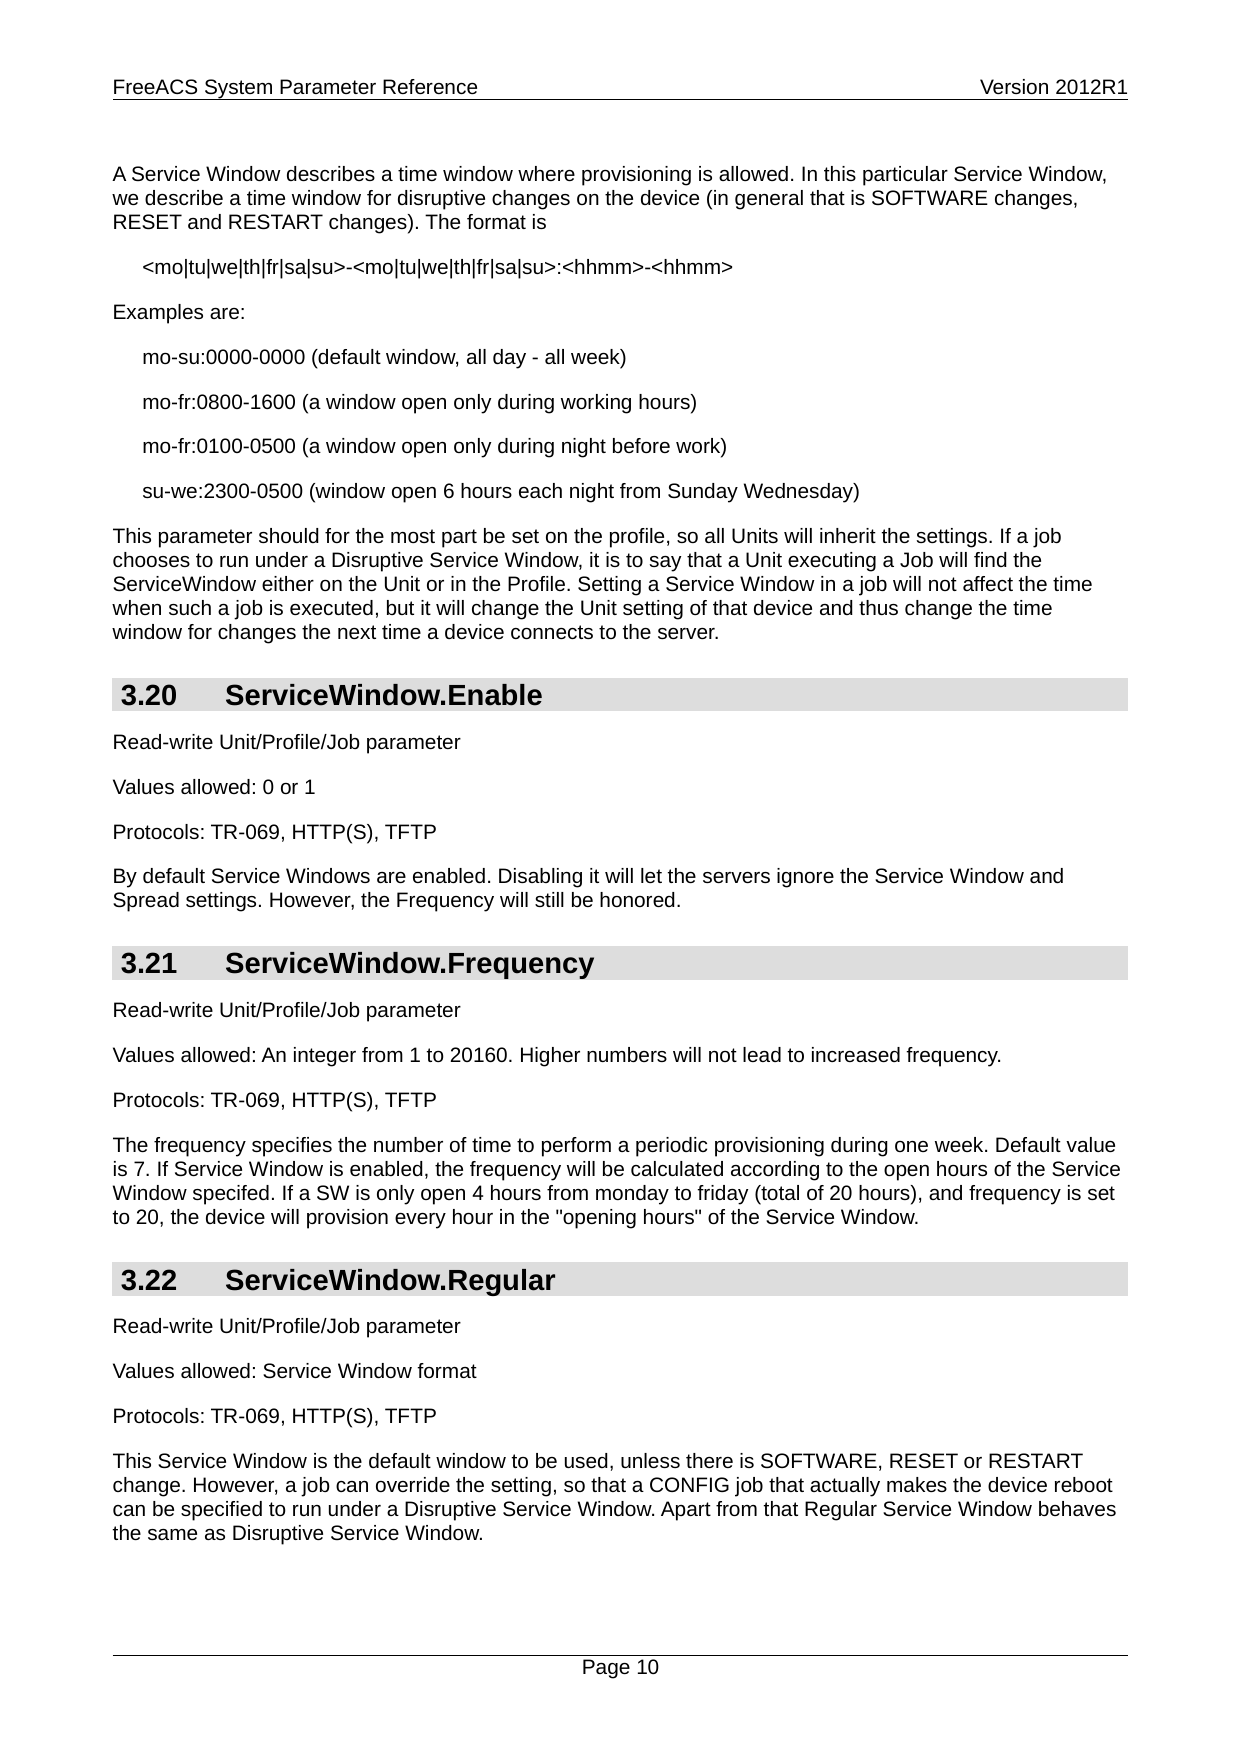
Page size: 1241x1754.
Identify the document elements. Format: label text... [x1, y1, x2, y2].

text This Service Window is the default window to be used, unless there is SOFTWARE, RESET or RESTART change. However, a job can override the setting, so that a CONFIG job that actually makes the device reboot can be specified to run under a Disruptive Service Window. Apart from that Regular Service Window behaves the same as Disruptive Service Window. [112, 1449, 1128, 1545]
text mo-fr:0800-1600 (a window open only during working hours) [142, 389, 1128, 413]
subtitle ServiceWindow.Regular [112, 1262, 1128, 1296]
text Protocols: TR-069, HTTP(S), TFTP [112, 1404, 1128, 1428]
text The frequency specifies the number of time to perform a periodic provisioning during one week. Default value is 7. If Service Window is enabled, the frequency will be calculated according to the open hours of the Service Window specifed. If a SW is only open 4 hours from monday to friday (total of 20 hours), and frequency is set to 20, the device will provision every hour in the "opening hours" of the Service Window. [112, 1133, 1128, 1228]
text A Service Window describes a time window where provisioning is allowed. In this particular Service Window, we describe a time window for disruptive changes on the device (in general that is SOFTWARE changes, RESET and RESTART changes). The format is [112, 162, 1128, 234]
text Read-write Unit/Profile/Job parameter [112, 730, 1128, 754]
text Protocols: TR-069, HTTP(S), TFTP [112, 819, 1128, 843]
subtitle ServiceWindow.Frequency [112, 946, 1128, 980]
text Read-write Unit/Profile/Job parameter [112, 1314, 1128, 1338]
text This parameter should for the most part be set on the profile, so all Units will inherit the settings. If a job chooses to run under a Disruptive Service Window, it is to say that a Unit executing a Job will find the ServiceWindow either on the Unit or in the Profile. Setting a Service Window in a job will not affect the time when such a job is executed, but it will change the Unit setting of that device and thus change the time window for changes the next time a device connects to the server. [112, 524, 1128, 644]
subtitle ServiceWindow.Enable [112, 678, 1128, 711]
text Protocols: TR-069, HTTP(S), TFTP [112, 1088, 1128, 1112]
text Values allowed: Service Window format [112, 1359, 1128, 1383]
text By default Service Windows are enabled. Disabling it will let the servers ignore the Service Window and Spread settings. However, the Frequency will still be honored. [112, 864, 1128, 912]
text mo-su:0000-0000 (default window, all day - all week) [142, 344, 1128, 368]
text Examples are: [112, 300, 1128, 324]
text mo-fr:0100-0500 (a window open only during night before work) [142, 434, 1128, 458]
text Values allowed: An integer from 1 to 20160. Higher numbers will not lead to increased frequency. [112, 1043, 1128, 1067]
text <mo|tu|we|th|fr|sa|su>-<mo|tu|we|th|fr|sa|su>:<hhmm>-<hhmm> [142, 255, 1128, 279]
text su-we:2300-0500 (window open 6 hours each night from Sunday Wednesday) [142, 479, 1128, 503]
text Read-write Unit/Profile/Job parameter [112, 998, 1128, 1022]
text Values allowed: 0 or 1 [112, 774, 1128, 798]
